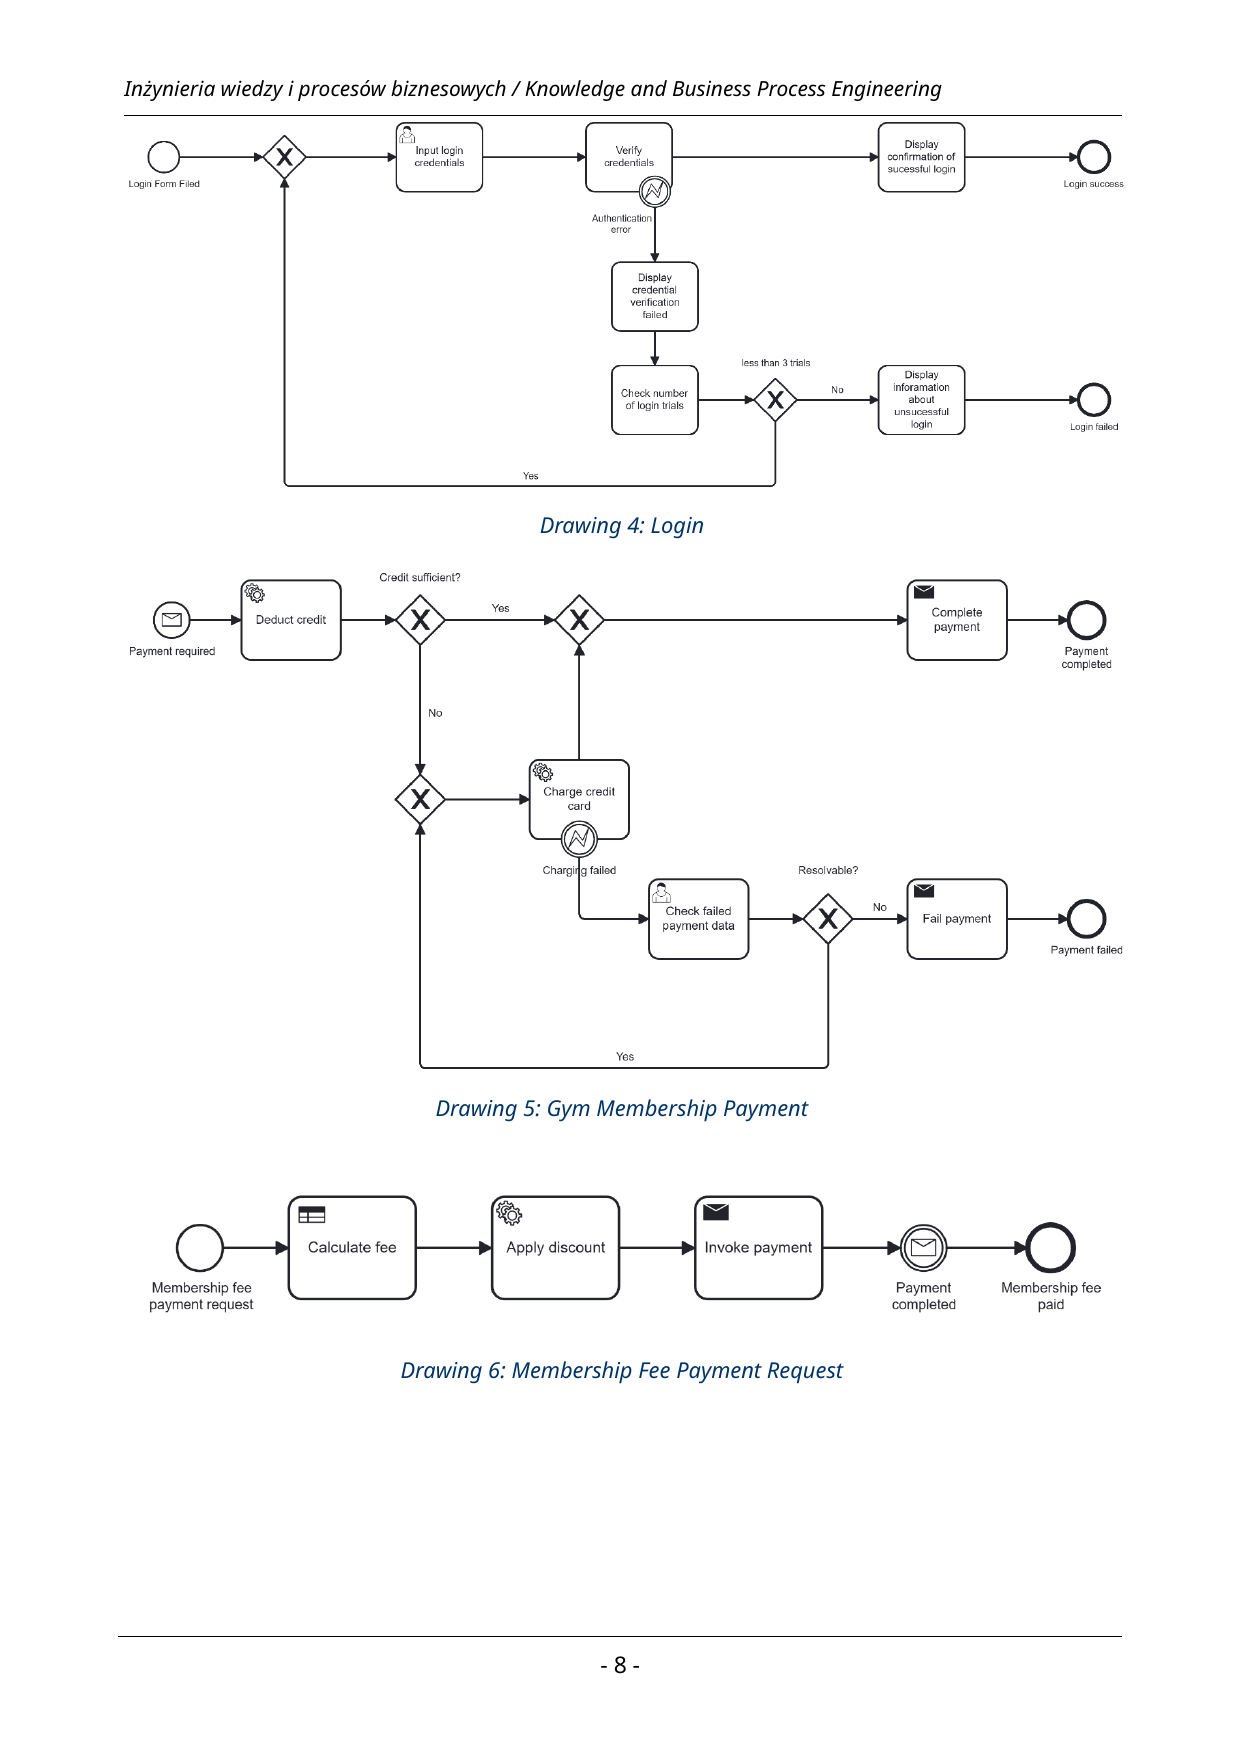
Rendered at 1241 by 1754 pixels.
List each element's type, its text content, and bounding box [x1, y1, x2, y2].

text Drawing 6: Membership Fee Payment Request [124, 1355, 1122, 1385]
text Drawing 5: Gym Membership Payment [124, 1093, 1122, 1123]
text Drawing 4: Login [124, 511, 1122, 540]
